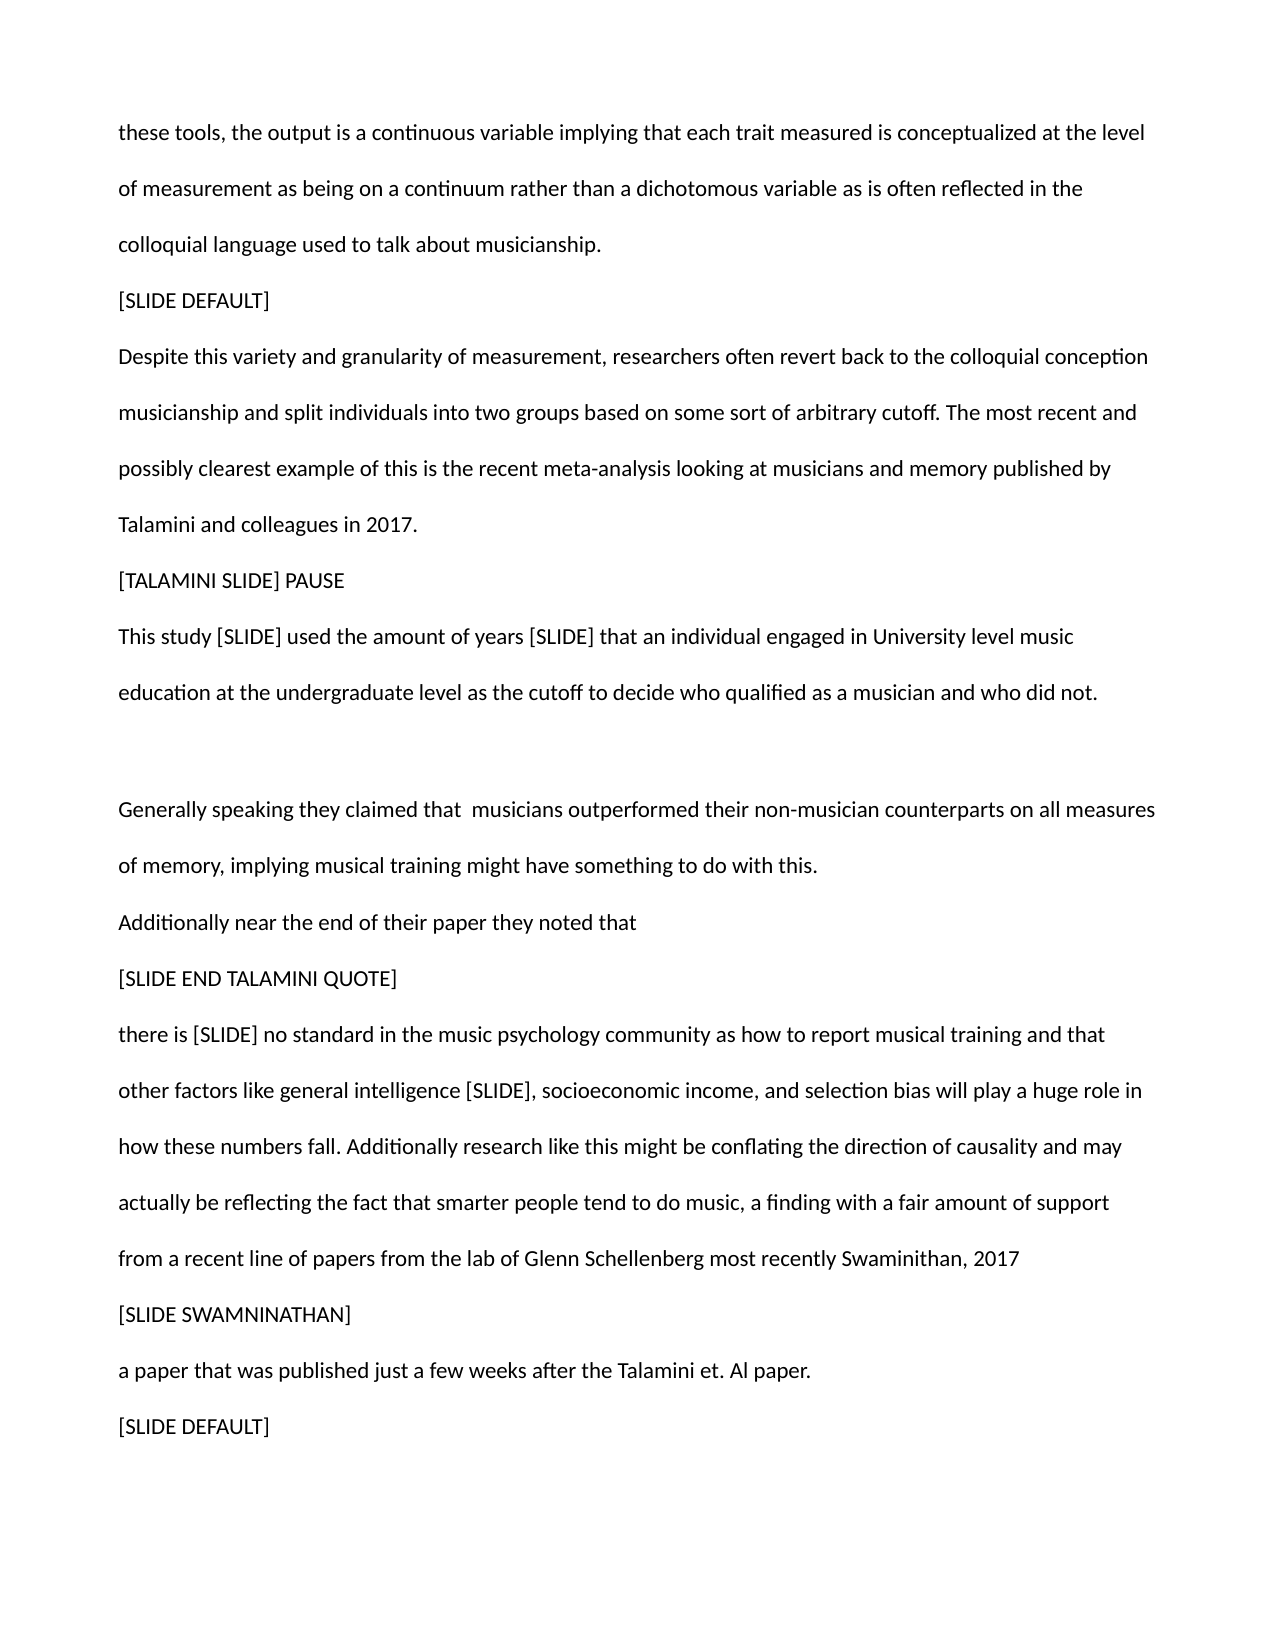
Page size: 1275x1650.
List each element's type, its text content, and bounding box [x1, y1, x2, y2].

text This study [SLIDE] used the amount of years [SLIDE] that an individual engaged in University level music education at the undergraduate level as the cutoff to decide who qualified as a musician and who did not. [118, 622, 1157, 707]
text [SLIDE SWAMNINATHAN] [118, 1300, 1157, 1328]
text [SLIDE DEFAULT] [118, 1412, 1157, 1440]
text [TALAMINI SLIDE] PAUSE [118, 566, 1157, 594]
text these tools, the output is a continuous variable implying that each trait measured is conceptualized at the level of measurement as being on a continuum rather than a dichotomous variable as is often reflected in the colloquial language used to talk about musicianship. [118, 118, 1157, 258]
text [SLIDE END TALAMINI QUOTE] [118, 964, 1157, 992]
text a paper that was published just a few weeks after the Talamini et. Al paper. [118, 1356, 1157, 1384]
text [SLIDE DEFAULT] [118, 286, 1157, 314]
text there is [SLIDE] no standard in the music psychology community as how to report musical training and that other factors like general intelligence [SLIDE], socioeconomic income, and selection bias will play a huge role in how these numbers fall. Additionally research like this might be conflating the direction of causality and may actually be reflecting the fact that smarter people tend to do music, a finding with a fair amount of support from a recent line of papers from the lab of Glenn Schellenberg most recently Swaminithan, 2017 [118, 1020, 1157, 1272]
text Generally speaking they claimed that musicians outperformed their non-musician counterparts on all measures of memory, implying musical training might have something to do with this. [118, 796, 1157, 880]
text Despite this variety and granularity of measurement, researchers often revert back to the colloquial conception musicianship and split individuals into two groups based on some sort of arbitrary cutoff. The most recent and possibly clearest example of this is the recent meta-analysis looking at musicians and memory published by Talamini and colleagues in 2017. [118, 342, 1157, 538]
text Additionally near the end of their paper they noted that [118, 908, 1157, 936]
